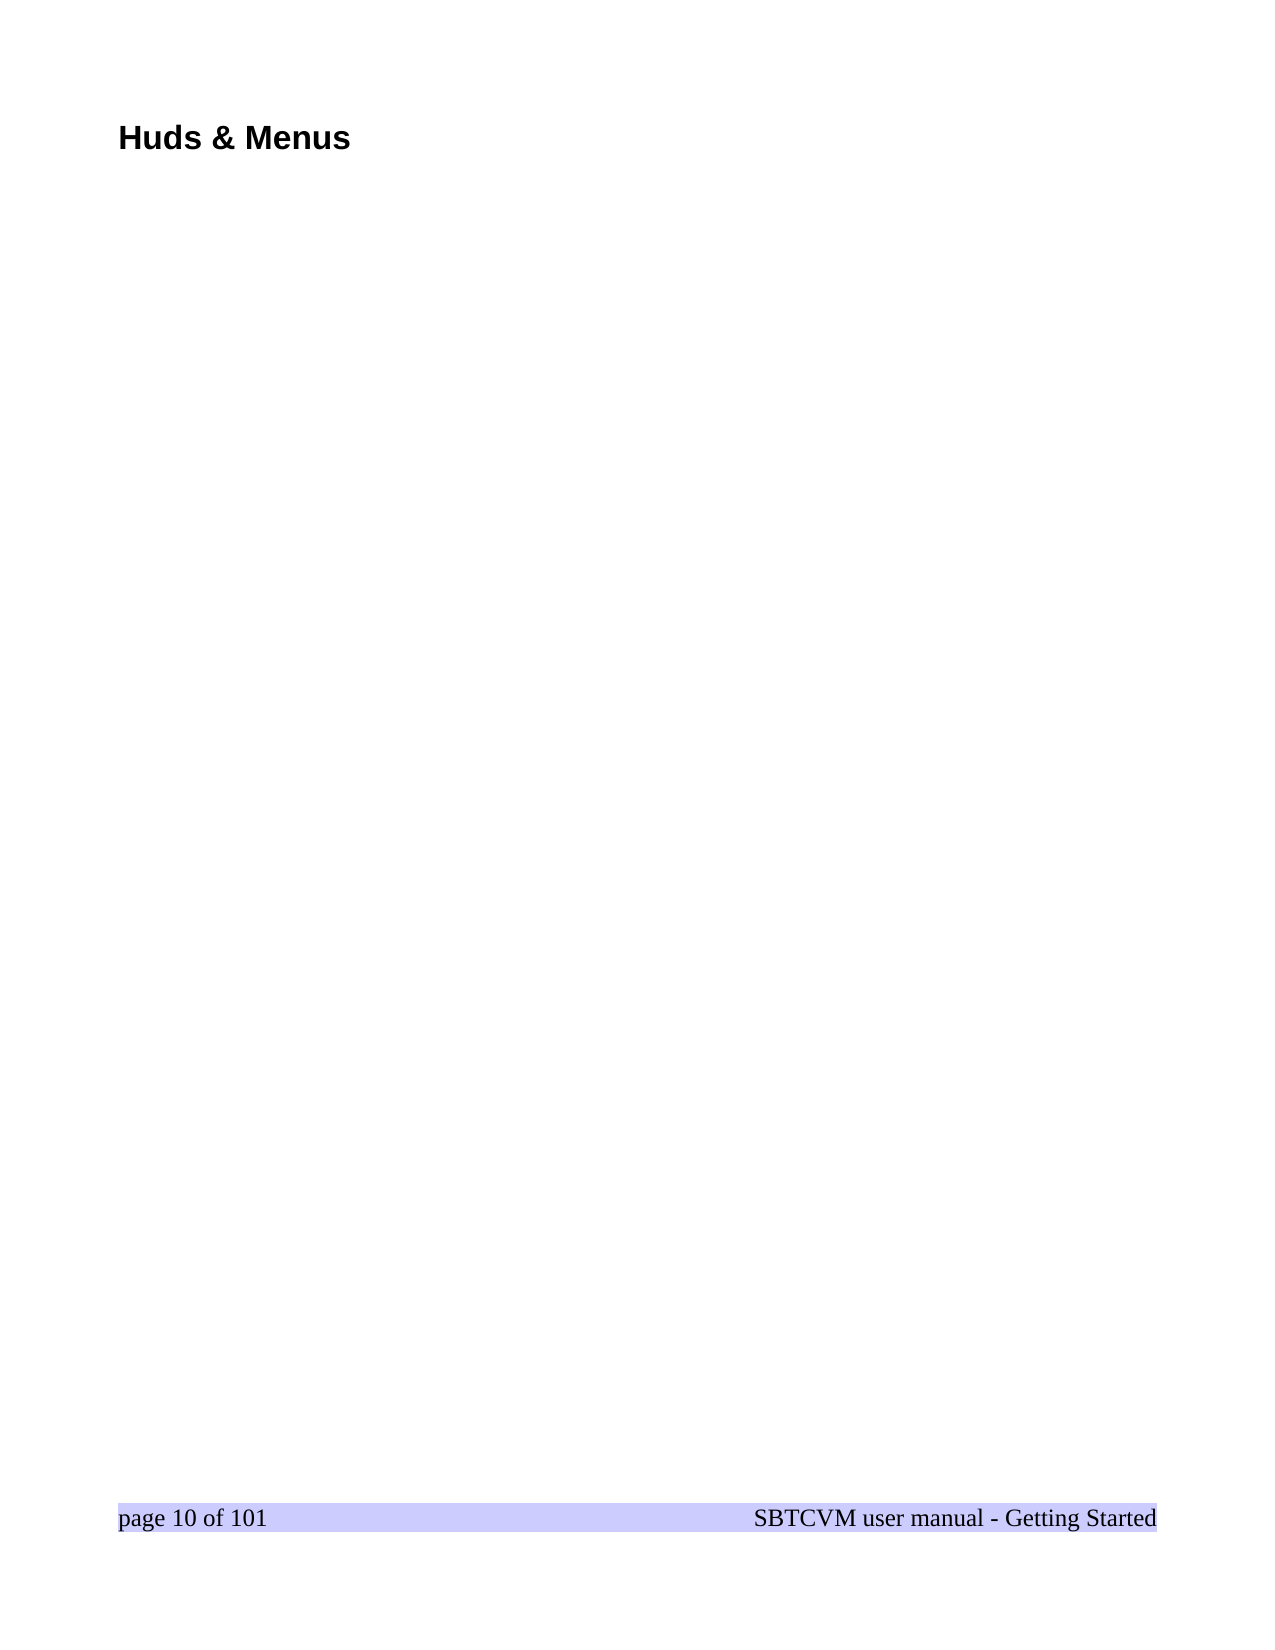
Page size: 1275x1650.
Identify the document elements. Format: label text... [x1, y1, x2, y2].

subtitle Huds & Menus [118, 118, 1157, 157]
